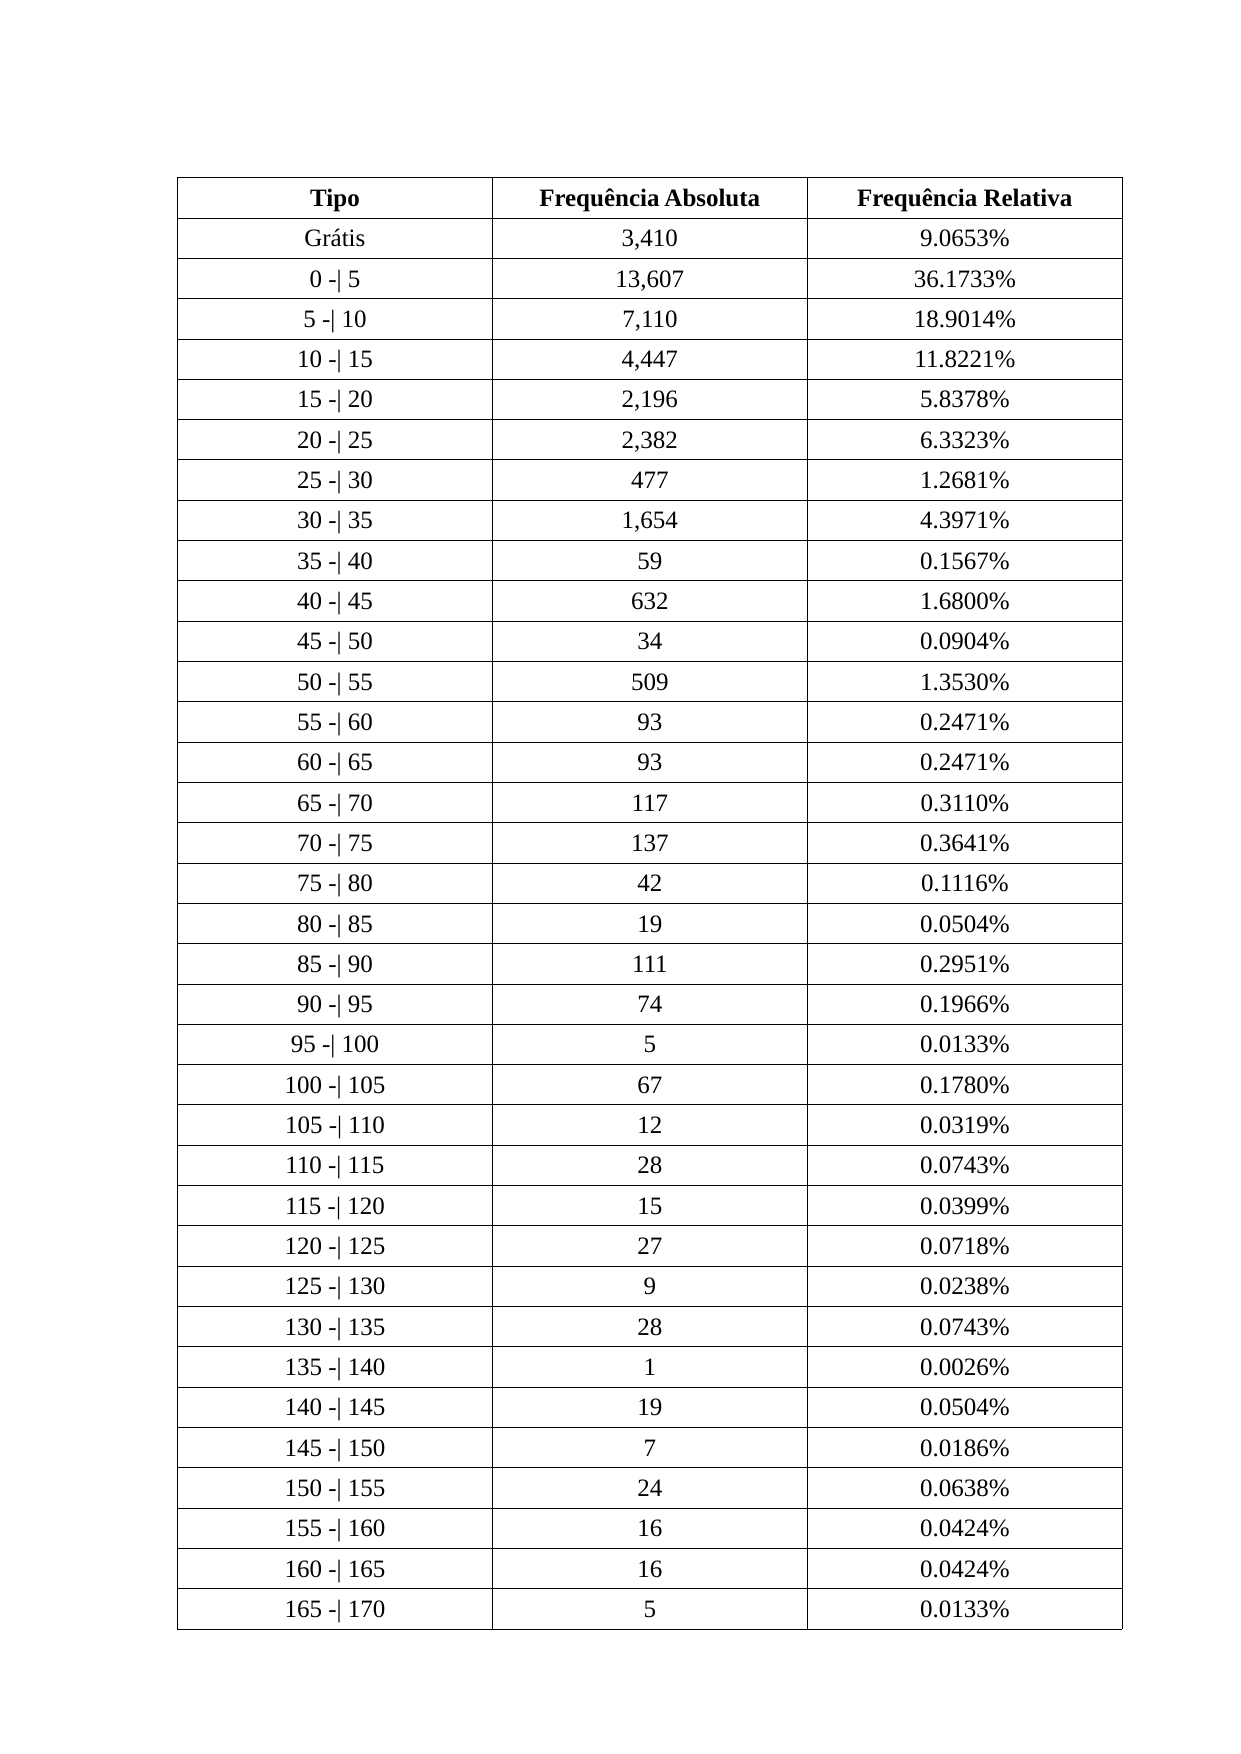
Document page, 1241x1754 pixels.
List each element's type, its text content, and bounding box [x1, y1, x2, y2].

table_cell 16 [493, 1509, 807, 1548]
table_cell 120 -| 125 [178, 1226, 492, 1266]
table_cell 0,0133% [808, 1025, 1122, 1064]
table_cell 20 -| 25 [178, 420, 492, 459]
table_cell 16 [493, 1549, 807, 1588]
table_cell 95 -| 100 [178, 1025, 492, 1064]
table_cell 19 [493, 904, 807, 943]
table_cell 4.447 [493, 340, 807, 379]
table_cell 10 -| 15 [178, 340, 492, 379]
table_cell 111 [493, 944, 807, 983]
table_cell 135 -| 140 [178, 1347, 492, 1387]
table_cell 0,0186% [808, 1428, 1122, 1467]
table_cell 65 -| 70 [178, 783, 492, 822]
table_cell 3.410 [493, 219, 807, 258]
table_cell 5 -| 10 [178, 299, 492, 338]
table_cell 1 [493, 1347, 807, 1387]
table_cell 0,0399% [808, 1186, 1122, 1225]
table_cell 0,3110% [808, 783, 1122, 822]
table_cell 0,1567% [808, 541, 1122, 580]
table_cell 28 [493, 1146, 807, 1185]
table_cell 0,0238% [808, 1267, 1122, 1306]
table_cell 0,0504% [808, 1388, 1122, 1427]
table_cell 0,0743% [808, 1307, 1122, 1346]
table_cell 35 -| 40 [178, 541, 492, 580]
table_cell 19 [493, 1388, 807, 1427]
table_cell 67 [493, 1065, 807, 1104]
table_cell 130 -| 135 [178, 1307, 492, 1346]
table_cell 5 [493, 1025, 807, 1064]
table_cell 50 -| 55 [178, 662, 492, 701]
table_cell 0,0638% [808, 1468, 1122, 1507]
table_cell 36,1733% [808, 259, 1122, 298]
table_cell 55 -| 60 [178, 702, 492, 742]
table_cell 7 [493, 1428, 807, 1467]
table_cell 34 [493, 622, 807, 661]
table_cell 0,1116% [808, 864, 1122, 903]
table_cell 40 -| 45 [178, 581, 492, 621]
table_cell 70 -| 75 [178, 823, 492, 862]
table_cell 509 [493, 662, 807, 701]
table_header Frequência Relativa [808, 178, 1122, 217]
table_cell 45 -| 50 [178, 622, 492, 661]
table_cell 2.382 [493, 420, 807, 459]
table_cell 0,1780% [808, 1065, 1122, 1104]
table_cell 145 -| 150 [178, 1428, 492, 1467]
table_cell 0,0743% [808, 1146, 1122, 1185]
table_cell 0,0319% [808, 1105, 1122, 1145]
table_header Tipo [178, 178, 492, 217]
table_cell 5,8378% [808, 380, 1122, 419]
table_cell 15 [493, 1186, 807, 1225]
table_cell 477 [493, 460, 807, 500]
table_cell 150 -| 155 [178, 1468, 492, 1507]
table_cell 6,3323% [808, 420, 1122, 459]
table_cell 75 -| 80 [178, 864, 492, 903]
table_cell 160 -| 165 [178, 1549, 492, 1588]
table_cell 11,8221% [808, 340, 1122, 379]
table_cell 28 [493, 1307, 807, 1346]
table_cell 90 -| 95 [178, 985, 492, 1024]
table_cell 24 [493, 1468, 807, 1507]
table_cell 59 [493, 541, 807, 580]
table_cell 105 -| 110 [178, 1105, 492, 1145]
table_cell 7.110 [493, 299, 807, 338]
table_cell 80 -| 85 [178, 904, 492, 943]
table_cell 9 [493, 1267, 807, 1306]
table_cell 0,0424% [808, 1509, 1122, 1548]
table_cell 5 [493, 1589, 807, 1628]
table_cell 0,0026% [808, 1347, 1122, 1387]
table_cell 12 [493, 1105, 807, 1145]
table_cell 137 [493, 823, 807, 862]
table_cell 18,9014% [808, 299, 1122, 338]
table_cell 85 -| 90 [178, 944, 492, 983]
table_cell 0,0904% [808, 622, 1122, 661]
table_cell 25 -| 30 [178, 460, 492, 500]
table_cell 1,6800% [808, 581, 1122, 621]
table_cell 110 -| 115 [178, 1146, 492, 1185]
table_cell 60 -| 65 [178, 743, 492, 782]
table_cell 155 -| 160 [178, 1509, 492, 1548]
table_cell 93 [493, 743, 807, 782]
table_cell 0 -| 5 [178, 259, 492, 298]
table_cell 117 [493, 783, 807, 822]
table_cell 0,2471% [808, 743, 1122, 782]
table_cell 0,0504% [808, 904, 1122, 943]
table_cell 0,1966% [808, 985, 1122, 1024]
table_header Frequência Absoluta [493, 178, 807, 217]
table_cell 125 -| 130 [178, 1267, 492, 1306]
table_cell 0,0718% [808, 1226, 1122, 1266]
table_cell 4,3971% [808, 501, 1122, 540]
table_cell 0,0133% [808, 1589, 1122, 1628]
table_cell 9,0653% [808, 219, 1122, 258]
table_cell 74 [493, 985, 807, 1024]
table_cell 0,3641% [808, 823, 1122, 862]
table_cell 42 [493, 864, 807, 903]
table_cell 0,2471% [808, 702, 1122, 742]
table_cell 1.654 [493, 501, 807, 540]
table_cell 140 -| 145 [178, 1388, 492, 1427]
table_cell Grátis [178, 219, 492, 258]
table_cell 0,0424% [808, 1549, 1122, 1588]
table_cell 1,2681% [808, 460, 1122, 500]
table_cell 27 [493, 1226, 807, 1266]
table_cell 93 [493, 702, 807, 742]
table_cell 165 -| 170 [178, 1589, 492, 1628]
table_cell 2.196 [493, 380, 807, 419]
table_cell 1,3530% [808, 662, 1122, 701]
table_cell 100 -| 105 [178, 1065, 492, 1104]
table_cell 632 [493, 581, 807, 621]
table_cell 115 -| 120 [178, 1186, 492, 1225]
table_cell 15 -| 20 [178, 380, 492, 419]
table_cell 30 -| 35 [178, 501, 492, 540]
table_cell 0,2951% [808, 944, 1122, 983]
table_cell 13.607 [493, 259, 807, 298]
